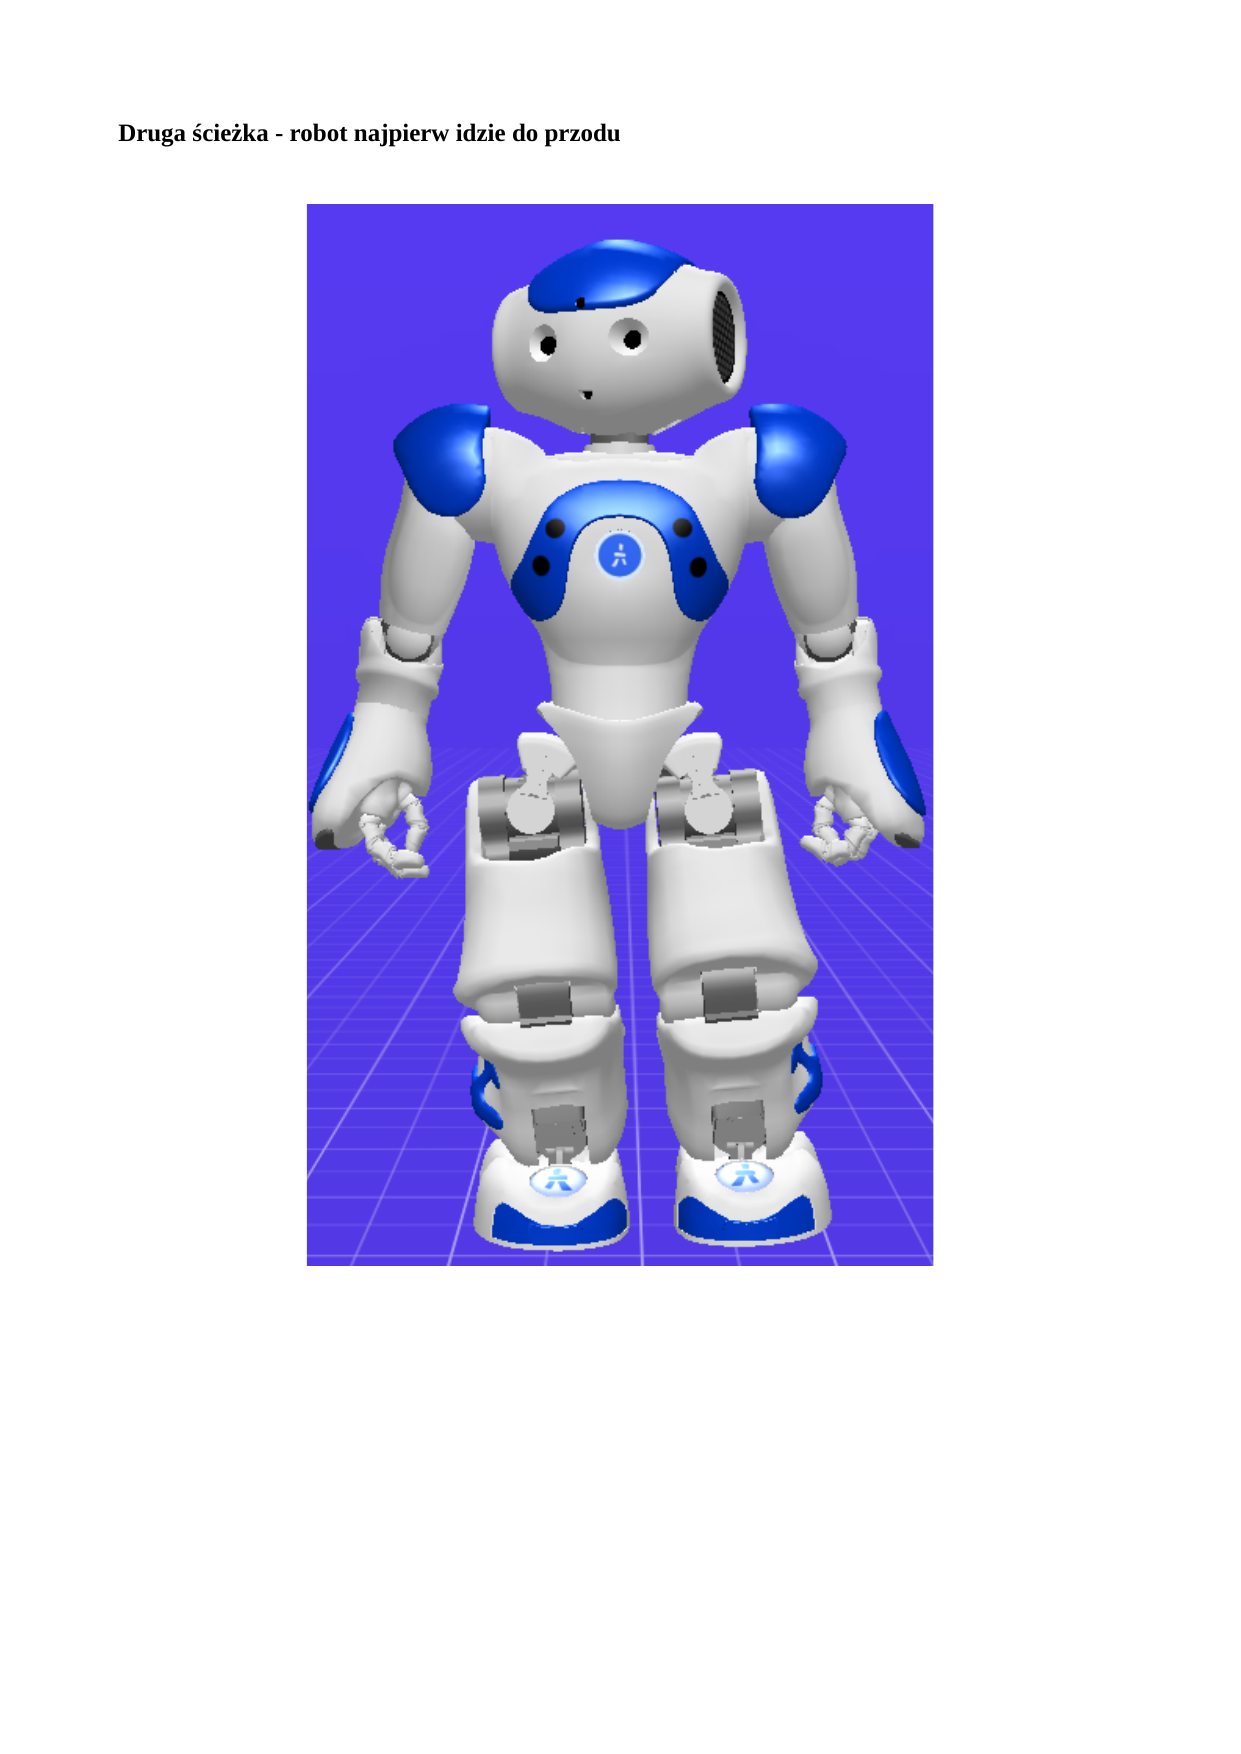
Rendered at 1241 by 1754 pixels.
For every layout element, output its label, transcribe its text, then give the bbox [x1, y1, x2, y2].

picture [306, 204, 934, 1266]
text Druga ścieżka - robot najpierw idzie do przodu [118, 118, 1122, 147]
